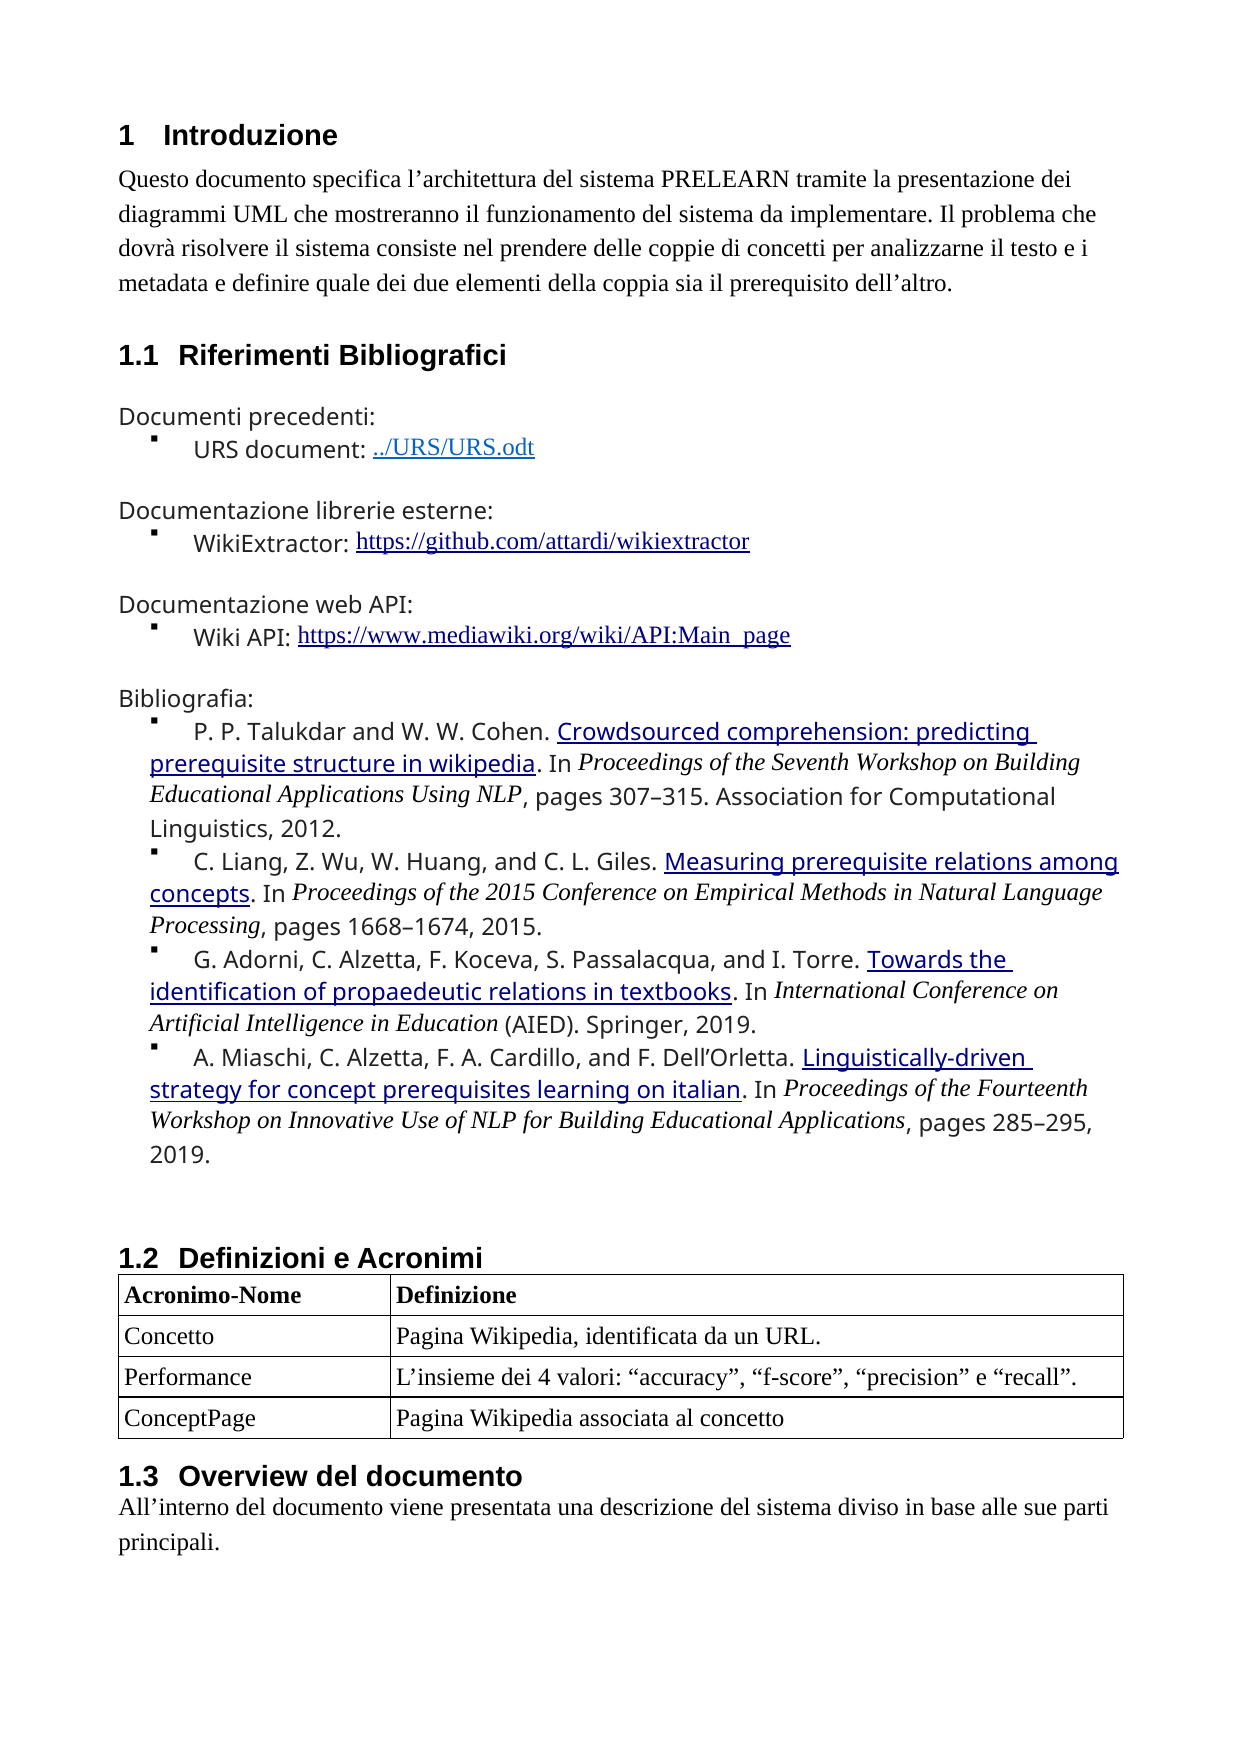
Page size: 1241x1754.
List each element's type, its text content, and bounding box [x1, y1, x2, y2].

table_cell L’insieme dei 4 valori: “accuracy”, “f-score”, “precision” e “recall”. [391, 1357, 1123, 1396]
table_cell Performance [119, 1357, 390, 1396]
subtitle Overview del documento [118, 1459, 1122, 1492]
text All’interno del documento viene presentata una descrizione del sistema diviso in base alle sue parti principali. [118, 1492, 1122, 1556]
text Bibliografia: [118, 682, 1122, 714]
list URS document: ../URS/URS.odt [149, 432, 1122, 465]
table_cell Pagina Wikipedia associata al concetto [391, 1398, 1123, 1438]
list Wiki API: https://www.mediawiki.org/wiki/API:Main_page [149, 620, 1122, 653]
subtitle Introduzione [118, 118, 1122, 152]
table_cell Concetto [119, 1316, 390, 1356]
subtitle Riferimenti Bibliografici [118, 337, 1122, 371]
table_cell ConceptPage [119, 1398, 390, 1438]
list P. P. Talukdar and W. W. Cohen. Crowdsourced comprehension: predicting prerequisite structure in wikipedia. In Proceedings of the Seventh Workshop on Building Educational Applications Using NLP, pages 307–315. Association for Computational Linguistics, 2012. [149, 714, 1122, 845]
table_header Acronimo-Nome [119, 1275, 390, 1315]
list C. Liang, Z. Wu, W. Huang, and C. L. Giles. Measuring prerequisite relations among concepts. In Proceedings of the 2015 Conference on Empirical Methods in Natural Language Processing, pages 1668–1674, 2015. [149, 845, 1122, 942]
table_header Definizione [391, 1275, 1123, 1315]
table_cell Pagina Wikipedia, identificata da un URL. [391, 1316, 1123, 1356]
list WikiExtractor: https://github.com/attardi/wikiextractor [149, 526, 1122, 559]
text Questo documento specifica l’architettura del sistema PRELEARN tramite la presentazione dei diagrammi UML che mostreranno il funzionamento del sistema da implementare. Il problema che dovrà risolvere il sistema consiste nel prendere delle coppie di concetti per analizzarne il testo e i metadata e definire quale dei due elementi della coppia sia il prerequisito dell’altro. [118, 164, 1122, 296]
subtitle Definizioni e Acronimi [118, 1241, 1122, 1274]
text Documentazione web API: [118, 588, 1122, 620]
list G. Adorni, C. Alzetta, F. Koceva, S. Passalacqua, and I. Torre. Towards the identification of propaedeutic relations in textbooks. In International Conference on Artificial Intelligence in Education (AIED). Springer, 2019. [149, 942, 1122, 1040]
list A. Miaschi, C. Alzetta, F. A. Cardillo, and F. Dell’Orletta. Linguistically-driven strategy for concept prerequisites learning on italian. In Proceedings of the Fourteenth Workshop on Innovative Use of NLP for Building Educational Applications, pages 285–295, 2019. [149, 1040, 1122, 1171]
text Documenti precedenti: [118, 400, 1122, 432]
text Documentazione librerie esterne: [118, 494, 1122, 526]
